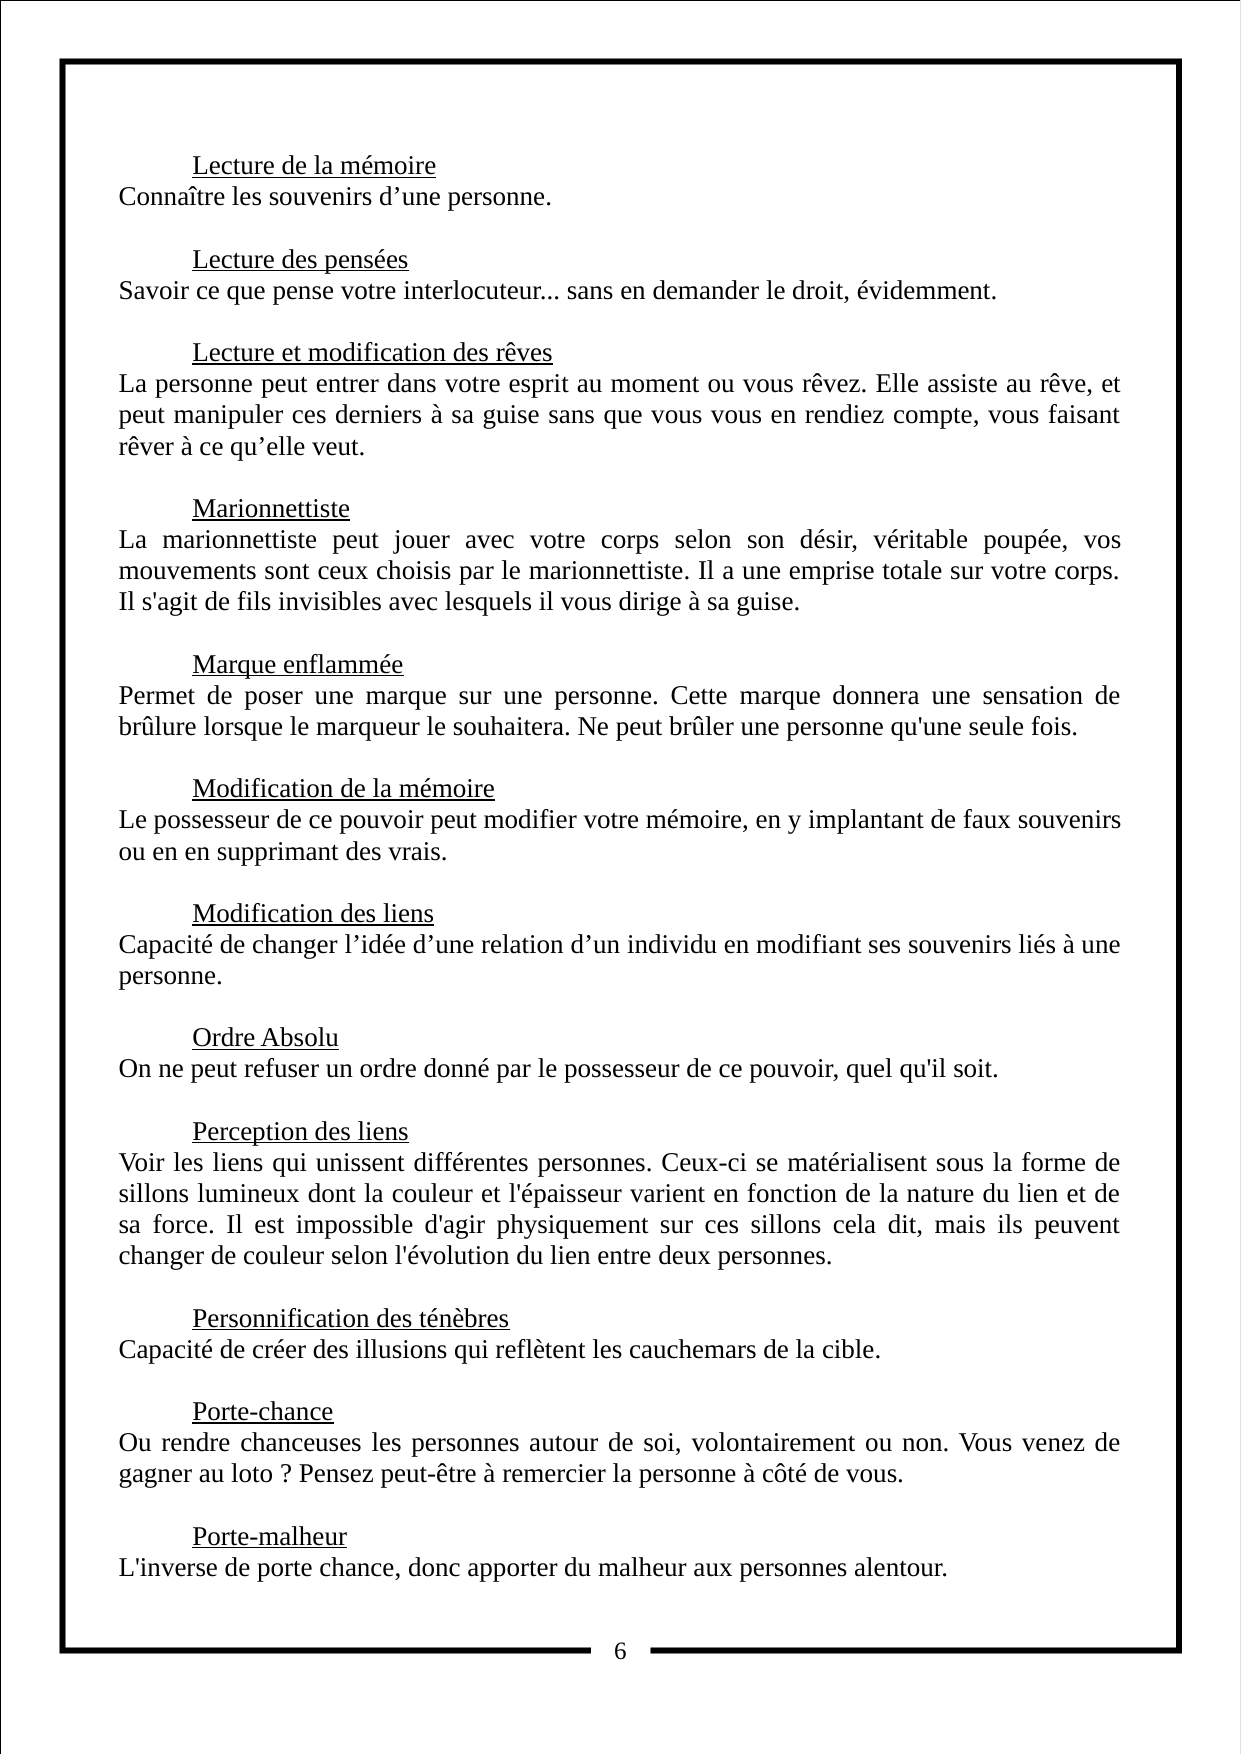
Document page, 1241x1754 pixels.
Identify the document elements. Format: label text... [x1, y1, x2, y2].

text Ou rendre chanceuses les personnes autour de soi, volontairement ou non. Vous venez de gagner au loto ? Pensez peut-être à remercier la personne à côté de vous. [118, 1426, 1122, 1489]
text Le possesseur de ce pouvoir peut modifier votre mémoire, en y implantant de faux souvenirs ou en en supprimant des vrais. [118, 803, 1122, 866]
picture [1, 1, 1240, 1754]
text Ordre Absolu [118, 1021, 1122, 1053]
text Savoir ce que pense votre interlocuteur... sans en demander le droit, évidemment. [118, 274, 1122, 305]
text L'inverse de porte chance, donc apporter du malheur aux personnes alentour. [118, 1551, 1122, 1582]
text Lecture des pensées [118, 243, 1122, 274]
text Voir les liens qui unissent différentes personnes. Ceux-ci se matérialisent sous la forme de sillons lumineux dont la couleur et l'épaisseur varient en fonction de la nature du lien et de sa force. Il est impossible d'agir physiquement sur ces sillons cela dit, mais ils peuvent changer de couleur selon l'évolution du lien entre deux personnes. [118, 1146, 1122, 1271]
text Lecture de la mémoire [118, 149, 1122, 181]
text Connaître les souvenirs d’une personne. [118, 181, 1122, 212]
text Capacité de créer des illusions qui reflètent les cauchemars de la cible. [118, 1333, 1122, 1364]
text On ne peut refuser un ordre donné par le possesseur de ce pouvoir, quel qu'il soit. [118, 1053, 1122, 1084]
text Marionnettiste [118, 492, 1122, 523]
text Porte-chance [118, 1395, 1122, 1426]
text Capacité de changer l’idée d’une relation d’un individu en modifiant ses souvenirs liés à une personne. [118, 928, 1122, 990]
text Permet de poser une marque sur une personne. Cette marque donnera une sensation de brûlure lorsque le marqueur le souhaitera. Ne peut brûler une personne qu'une seule fois. [118, 679, 1122, 741]
text Porte-malheur [118, 1520, 1122, 1551]
text Perception des liens [118, 1115, 1122, 1146]
text La marionnettiste peut jouer avec votre corps selon son désir, véritable poupée, vos mouvements sont ceux choisis par le marionnettiste. Il a une emprise totale sur votre corps. Il s'agit de fils invisibles avec lesquels il vous dirige à sa guise. [118, 523, 1122, 617]
text La personne peut entrer dans votre esprit au moment ou vous rêvez. Elle assiste au rêve, et peut manipuler ces derniers à sa guise sans que vous vous en rendiez compte, vous faisant rêver à ce qu’elle veut. [118, 367, 1122, 461]
text Personnification des ténèbres [118, 1302, 1122, 1333]
text Modification de la mémoire [118, 772, 1122, 803]
text Marque enflammée [118, 648, 1122, 679]
text Lecture et modification des rêves [118, 336, 1122, 367]
text Modification des liens [118, 897, 1122, 928]
